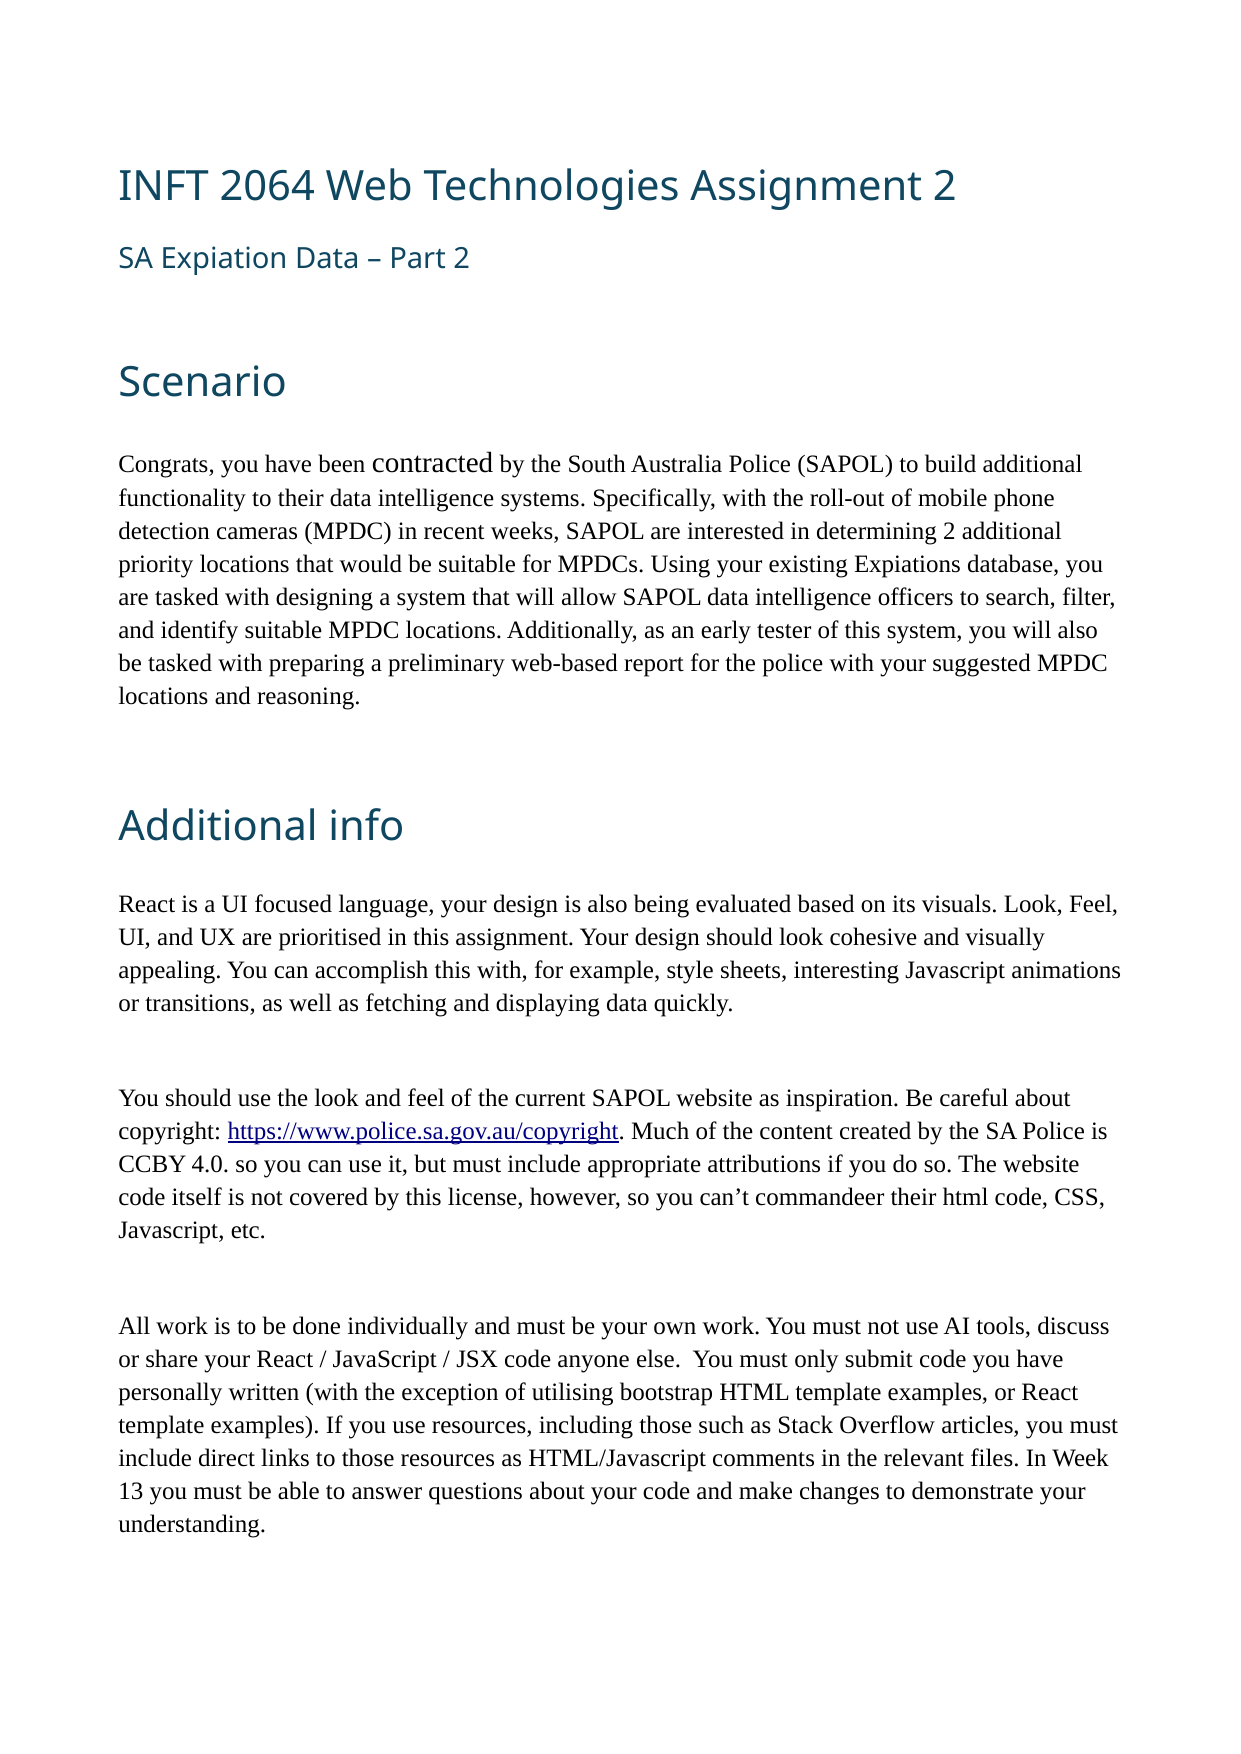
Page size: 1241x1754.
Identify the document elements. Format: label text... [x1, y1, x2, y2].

subtitle Additional info [118, 795, 1122, 852]
text React is a UI focused language, your design is also being evaluated based on its visuals. Look, Feel, UI, and UX are prioritised in this assignment. Your design should look cohesive and visually appealing. You can accomplish this with, for example, style sheets, interesting Javascript animations or transitions, as well as fetching and displaying data quickly. [118, 889, 1122, 1017]
subtitle SA Expiation Data – Part 2 [118, 237, 1122, 277]
subtitle Scenario [118, 352, 1122, 408]
text All work is to be done individually and must be your own work. You must not use AI tools, discuss or share your React / JavaScript / JSX code anyone else. You must only submit code you have personally written (with the exception of utilising bootstrap HTML template examples, or React template examples). If you use resources, including those such as Stack Overflow articles, you must include direct links to those resources as HTML/Javascript comments in the relevant files. In Week 13 you must be able to answer questions about your code and make changes to demonstrate your understanding. [118, 1311, 1122, 1538]
text Congrats, you have been contracted by the South Australia Police (SAPOL) to build additional functionality to their data intelligence systems. Specifically, with the roll-out of mobile phone detection cameras (MPDC) in recent weeks, SAPOL are interested in determining 2 additional priority locations that would be suitable for MPDCs. Using your existing Expiations database, you are tasked with designing a system that will allow SAPOL data intelligence officers to search, filter, and identify suitable MPDC locations. Additionally, as an early tester of this system, you will also be tasked with preparing a preliminary web-based report for the police with your suggested MPDC locations and reasoning. [118, 446, 1122, 710]
subtitle INFT 2064 Web Technologies Assignment 2 [118, 156, 1122, 212]
text You should use the look and feel of the current SAPOL website as inspiration. Be careful about copyright: https://www.police.sa.gov.au/copyright. Much of the content created by the SA Police is CCBY 4.0. so you can use it, but must include appropriate attributions if you do so. The website code itself is not covered by this license, however, so you can’t commandeer their html code, CSS, Javascript, etc. [118, 1083, 1122, 1244]
